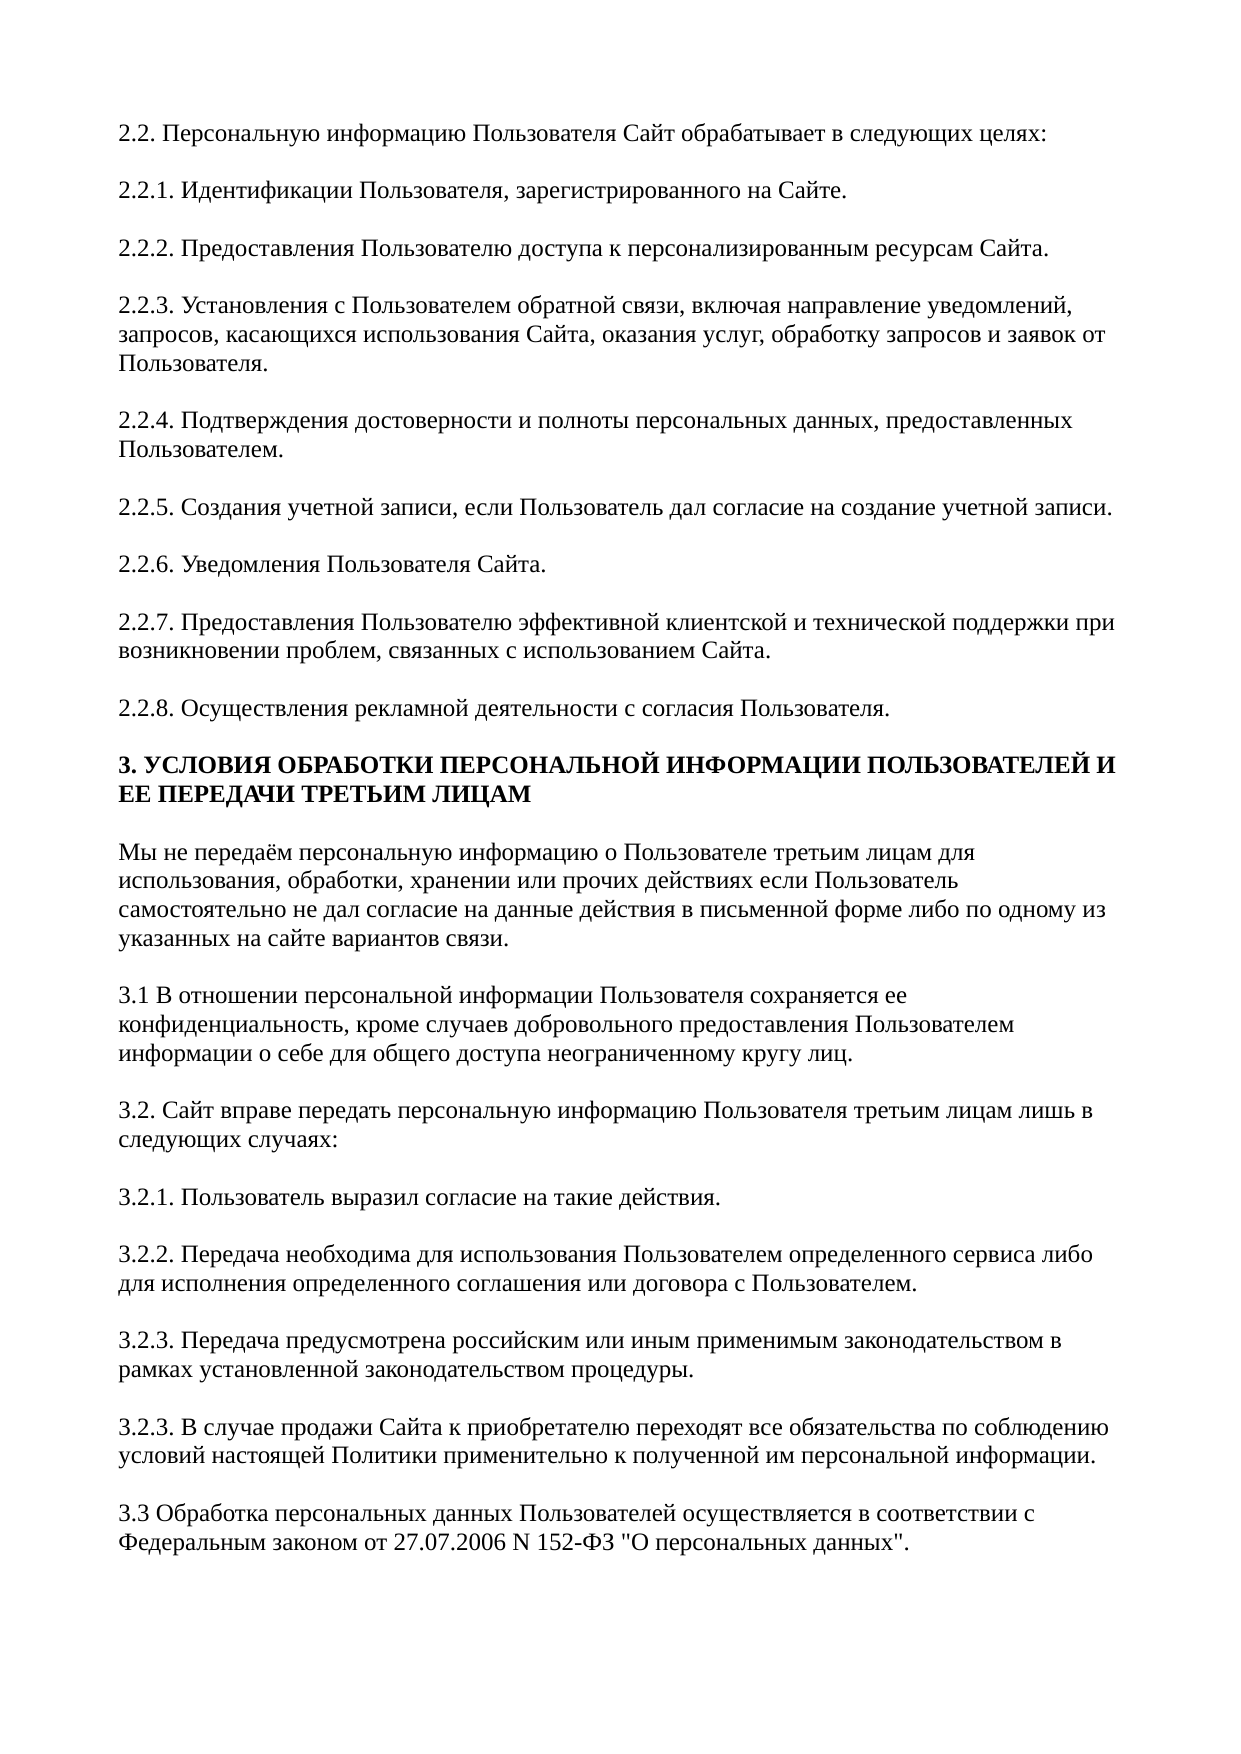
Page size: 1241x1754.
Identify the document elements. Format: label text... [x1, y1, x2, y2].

text 3.2.3. В случае продажи Сайта к приобретателю переходят все обязательства по соблюдению условий настоящей Политики применительно к полученной им персональной информации. [118, 1412, 1122, 1469]
text Мы не передаём персональную информацию о Пользователе третьим лицам для использования, обработки, хранении или прочих действиях если Пользователь самостоятельно не дал согласие на данные действия в письменной форме либо по одному из указанных на сайте вариантов связи. [118, 837, 1122, 981]
text 3. УСЛОВИЯ ОБРАБОТКИ ПЕРСОНАЛЬНОЙ ИНФОРМАЦИИ ПОЛЬЗОВАТЕЛЕЙ И ЕЕ ПЕРЕДАЧИ ТРЕТЬИМ ЛИЦАМ [118, 751, 1122, 808]
text 3.3 Обработка персональных данных Пользователей осуществляется в соответствии с Федеральным законом от 27.07.2006 N 152-ФЗ "О персональных данных". [118, 1498, 1122, 1556]
text 2.2.1. Идентификации Пользователя, зарегистрированного на Сайте. [118, 176, 1122, 204]
text 3.2.1. Пользователь выразил согласие на такие действия. [118, 1182, 1122, 1211]
text 2.2.7. Предоставления Пользователю эффективной клиентской и технической поддержки при возникновении проблем, связанных с использованием Сайта. [118, 607, 1122, 664]
text 3.2.2. Передача необходима для использования Пользователем определенного сервиса либо для исполнения определенного соглашения или договора с Пользователем. [118, 1239, 1122, 1297]
text 3.1 В отношении персональной информации Пользователя сохраняется ее конфиденциальность, кроме случаев добровольного предоставления Пользователем информации о себе для общего доступа неограниченному кругу лиц. [118, 981, 1122, 1067]
text 3.2.3. Передача предусмотрена российским или иным применимым законодательством в рамках установленной законодательством процедуры. [118, 1326, 1122, 1383]
text 2.2.4. Подтверждения достоверности и полноты персональных данных, предоставленных Пользователем. [118, 406, 1122, 463]
text 2.2.3. Установления с Пользователем обратной связи, включая направление уведомлений, запросов, касающихся использования Сайта, оказания услуг, обработку запросов и заявок от Пользователя. [118, 291, 1122, 377]
text 2.2.2. Предоставления Пользователю доступа к персонализированным ресурсам Сайта. [118, 233, 1122, 262]
text 2.2.8. Осуществления рекламной деятельности с согласия Пользователя. [118, 693, 1122, 722]
text 2.2.6. Уведомления Пользователя Сайта. [118, 549, 1122, 578]
text 3.2. Сайт вправе передать персональную информацию Пользователя третьим лицам лишь в следующих случаях: [118, 1096, 1122, 1153]
text 2.2.5. Создания учетной записи, если Пользователь дал согласие на создание учетной записи. [118, 492, 1122, 521]
text 2.2. Персональную информацию Пользователя Сайт обрабатывает в следующих целях: [118, 118, 1122, 147]
